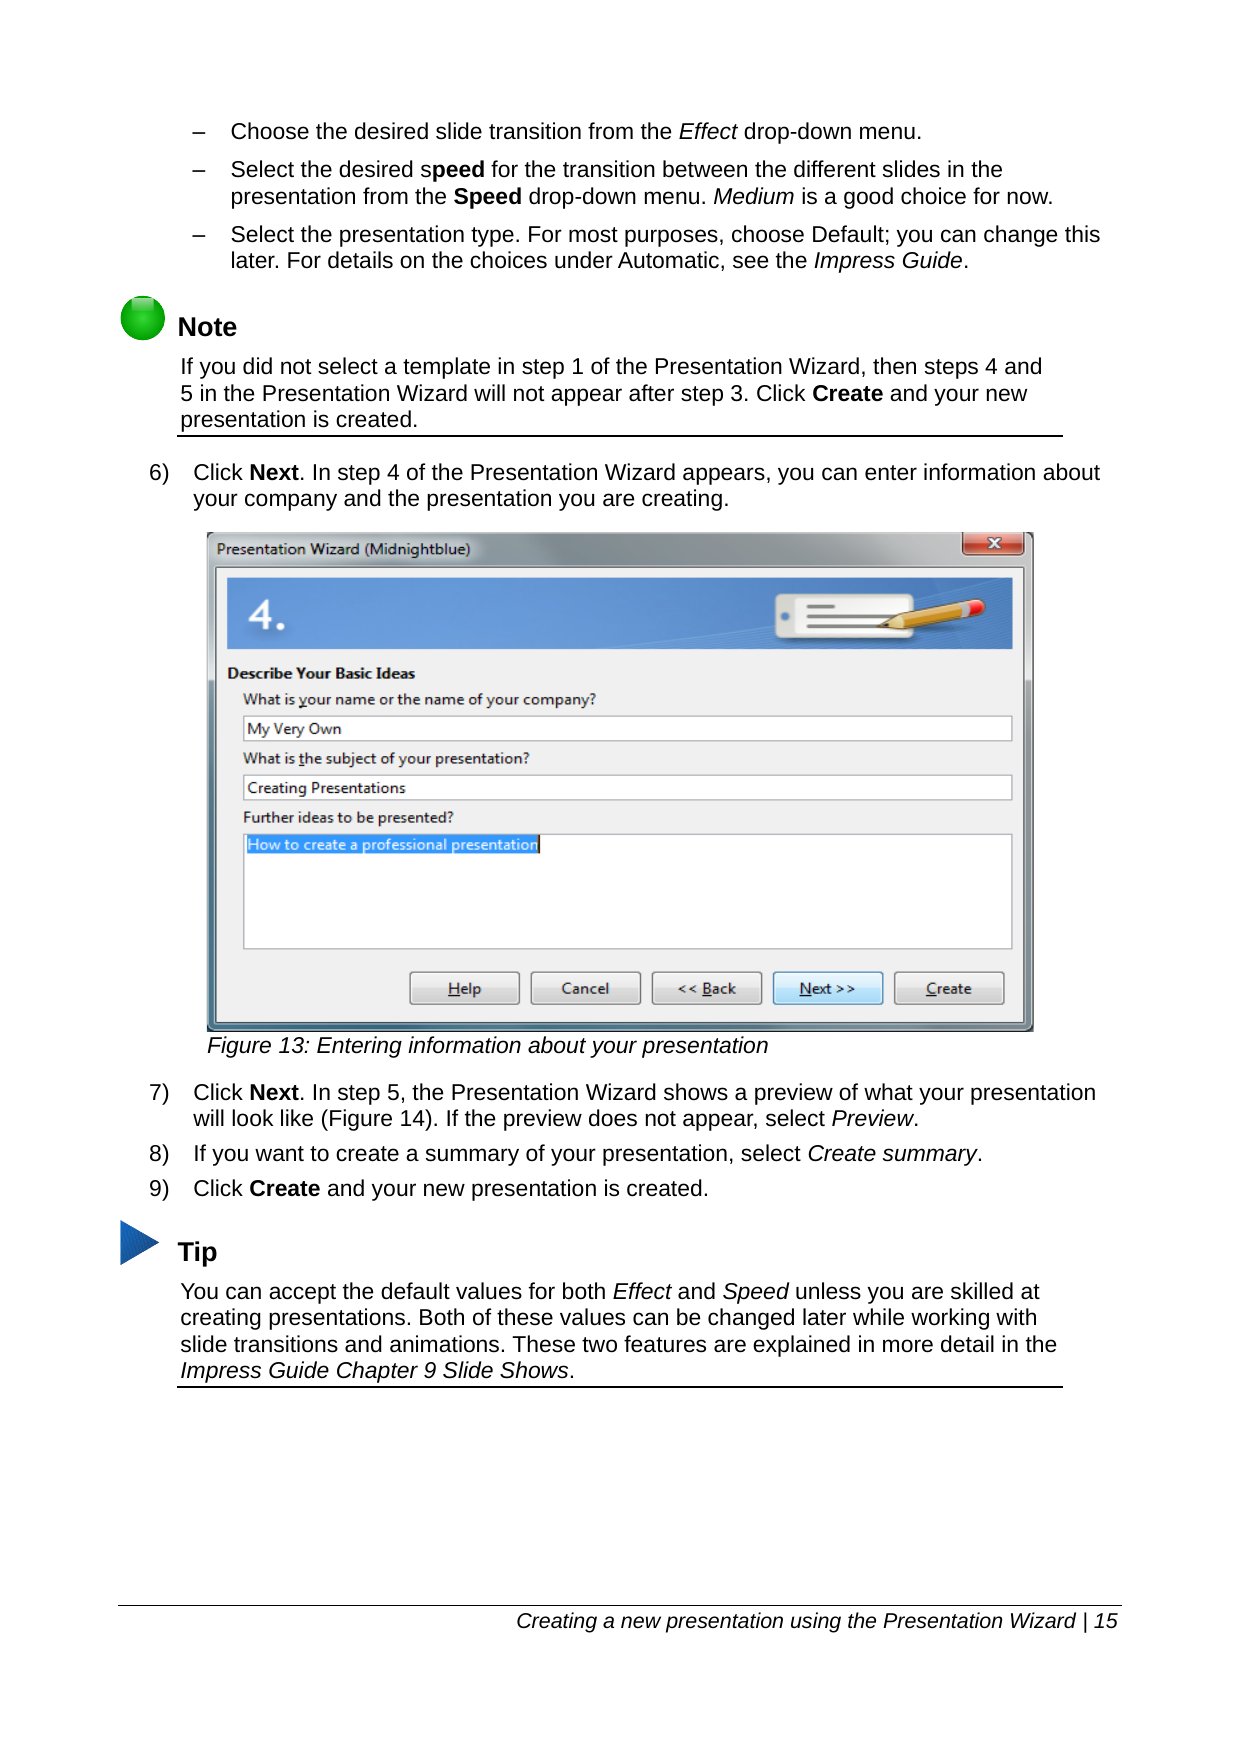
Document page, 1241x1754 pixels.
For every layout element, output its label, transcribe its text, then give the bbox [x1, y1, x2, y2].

list Click Create and your new presentation is created. [169, 1175, 1122, 1202]
subtitle Note [118, 293, 1122, 343]
list Select the presentation type. For most purposes, choose Default; you can change this later. For details on the choices under Automatic, see the Impress Guide. [192, 221, 1122, 274]
text Figure 13: Entering information about your presentation [207, 1032, 1034, 1058]
list Select the desired speed for the transition between the different slides in the presentation from the Speed drop-down menu. Medium is a good choice for now. [192, 156, 1122, 209]
list Click Next. In step 4 of the Presentation Wizard appears, you can enter information about your company and the presentation you are creating. [169, 458, 1122, 511]
text You can accept the default values for both Effect and Speed unless you are skilled at creating presentations. Both of these values can be changed later while working with slide transitions and animations. These two features are explained in more detail in the Impress Guide Chapter 9 Slide Shows. [177, 1275, 1063, 1386]
list Click Next. In step 5, the Presentation Wizard shows a preview of what your presentation will look like (Figure 14). If the preview does not appear, select Preview. [169, 1078, 1122, 1131]
list If you want to create a summary of your presentation, select Create summary. [169, 1140, 1122, 1166]
subtitle Tip [118, 1218, 1122, 1267]
text If you did not select a template in step 1 of the Presentation Wizard, then steps 4 and 5 in the Presentation Wizard will not appear after step 3. Click Create and your new presentation is created. [177, 350, 1063, 435]
list Choose the desired slide transition from the Effect drop-down menu. [192, 118, 1122, 144]
picture [206, 532, 1034, 1032]
